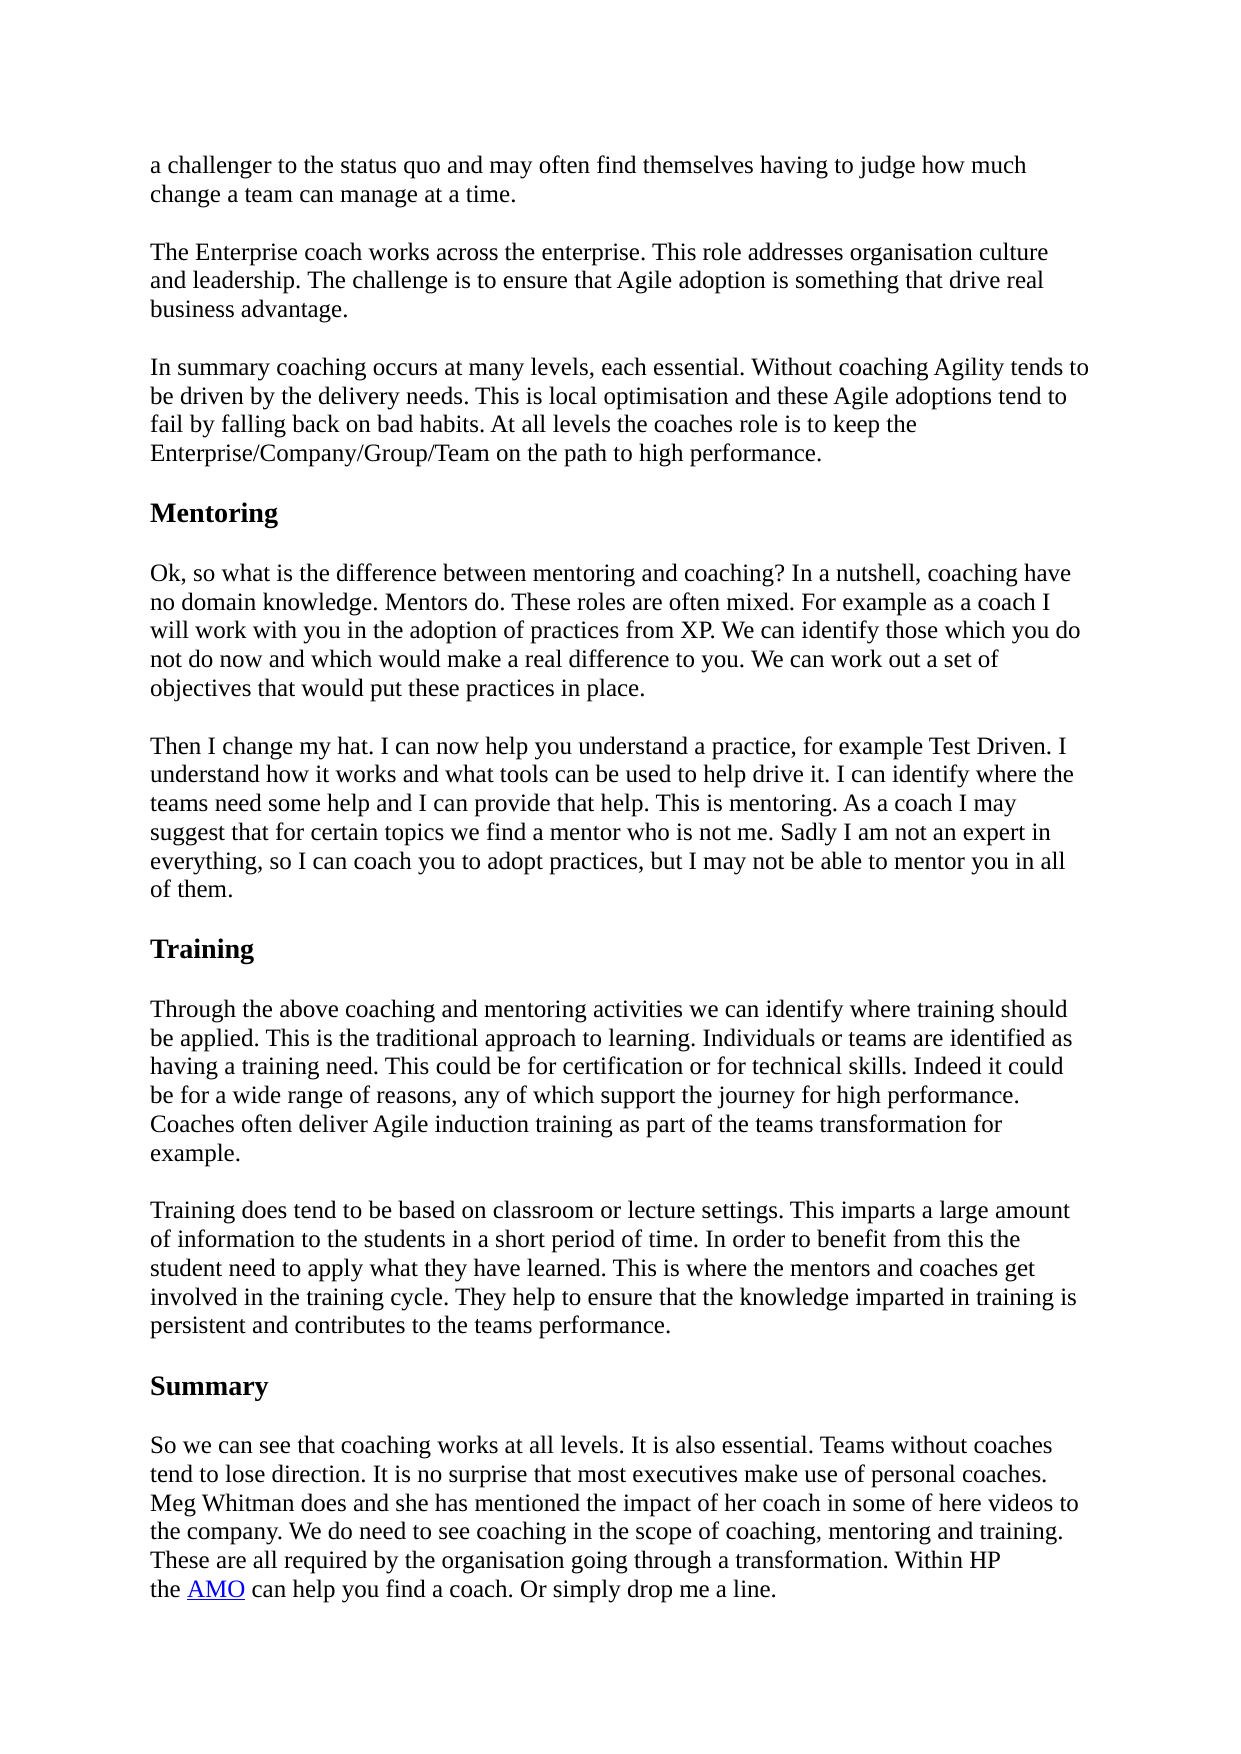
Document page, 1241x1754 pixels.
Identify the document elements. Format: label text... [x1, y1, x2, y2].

text Through the above coaching and mentoring activities we can identify where training should be applied. This is the traditional approach to learning. Individuals or teams are identified as having a training need. This could be for certification or for technical skills. Indeed it could be for a wide range of reasons, any of which support the journey for high performance. Coaches often deliver Agile induction training as part of the teams transformation for example. [150, 994, 1090, 1166]
subtitle Summary [150, 1368, 1090, 1401]
text Training does tend to be based on classroom or lecture settings. This imparts a large amount of information to the students in a short period of time. In order to benefit from this the student need to apply what they have learned. This is where the mentors and coaches get involved in the training cycle. They help to ensure that the knowledge imparted in training is persistent and contributes to the teams performance. [150, 1196, 1090, 1339]
text a challenger to the status quo and may often find themselves having to judge how much change a team can manage at a time. [150, 150, 1090, 207]
text So we can see that coaching works at all levels. It is also essential. Teams without coaches tend to lose direction. It is no surprise that most executives make use of personal coaches. Meg Whitman does and she has mentioned the impact of her coach in some of here videos to the company. We do need to see coaching in the scope of coaching, mentoring and training. These are all required by the organisation going through a transformation. Within HP the AMO can help you find a coach. Or simply drop me a line. [150, 1430, 1090, 1603]
text In summary coaching occurs at many levels, each essential. Without coaching Agility tends to be driven by the delivery needs. This is local optimisation and these Agile adoptions tend to fail by falling back on bad habits. At all levels the coaches role is to keep the Enterprise/Company/Group/Team on the path to high performance. [150, 352, 1090, 467]
text Then I change my hat. I can now help you understand a practice, for example Test Driven. I understand how it works and what tools can be used to help drive it. I can identify where the teams need some help and I can provide that help. This is mentoring. As a coach I may suggest that for certain topics we find a mentor who is not me. Sadly I am not an expert in everything, so I can coach you to adopt practices, but I may not be able to mentor you in all of them. [150, 731, 1090, 903]
subtitle Training [150, 932, 1090, 965]
text The Enterprise coach works across the enterprise. This role addresses organisation culture and leadership. The challenge is to ensure that Agile adoption is something that drive real business advantage. [150, 237, 1090, 323]
text Ok, so what is the difference between mentoring and coaching? In a nutshell, coaching have no domain knowledge. Mentors do. These roles are often mixed. For example as a coach I will work with you in the adoption of practices from XP. We can identify those which you do not do now and which would make a real difference to you. We can work out a set of objectives that would put these practices in place. [150, 558, 1090, 702]
subtitle Mentoring [150, 496, 1090, 529]
